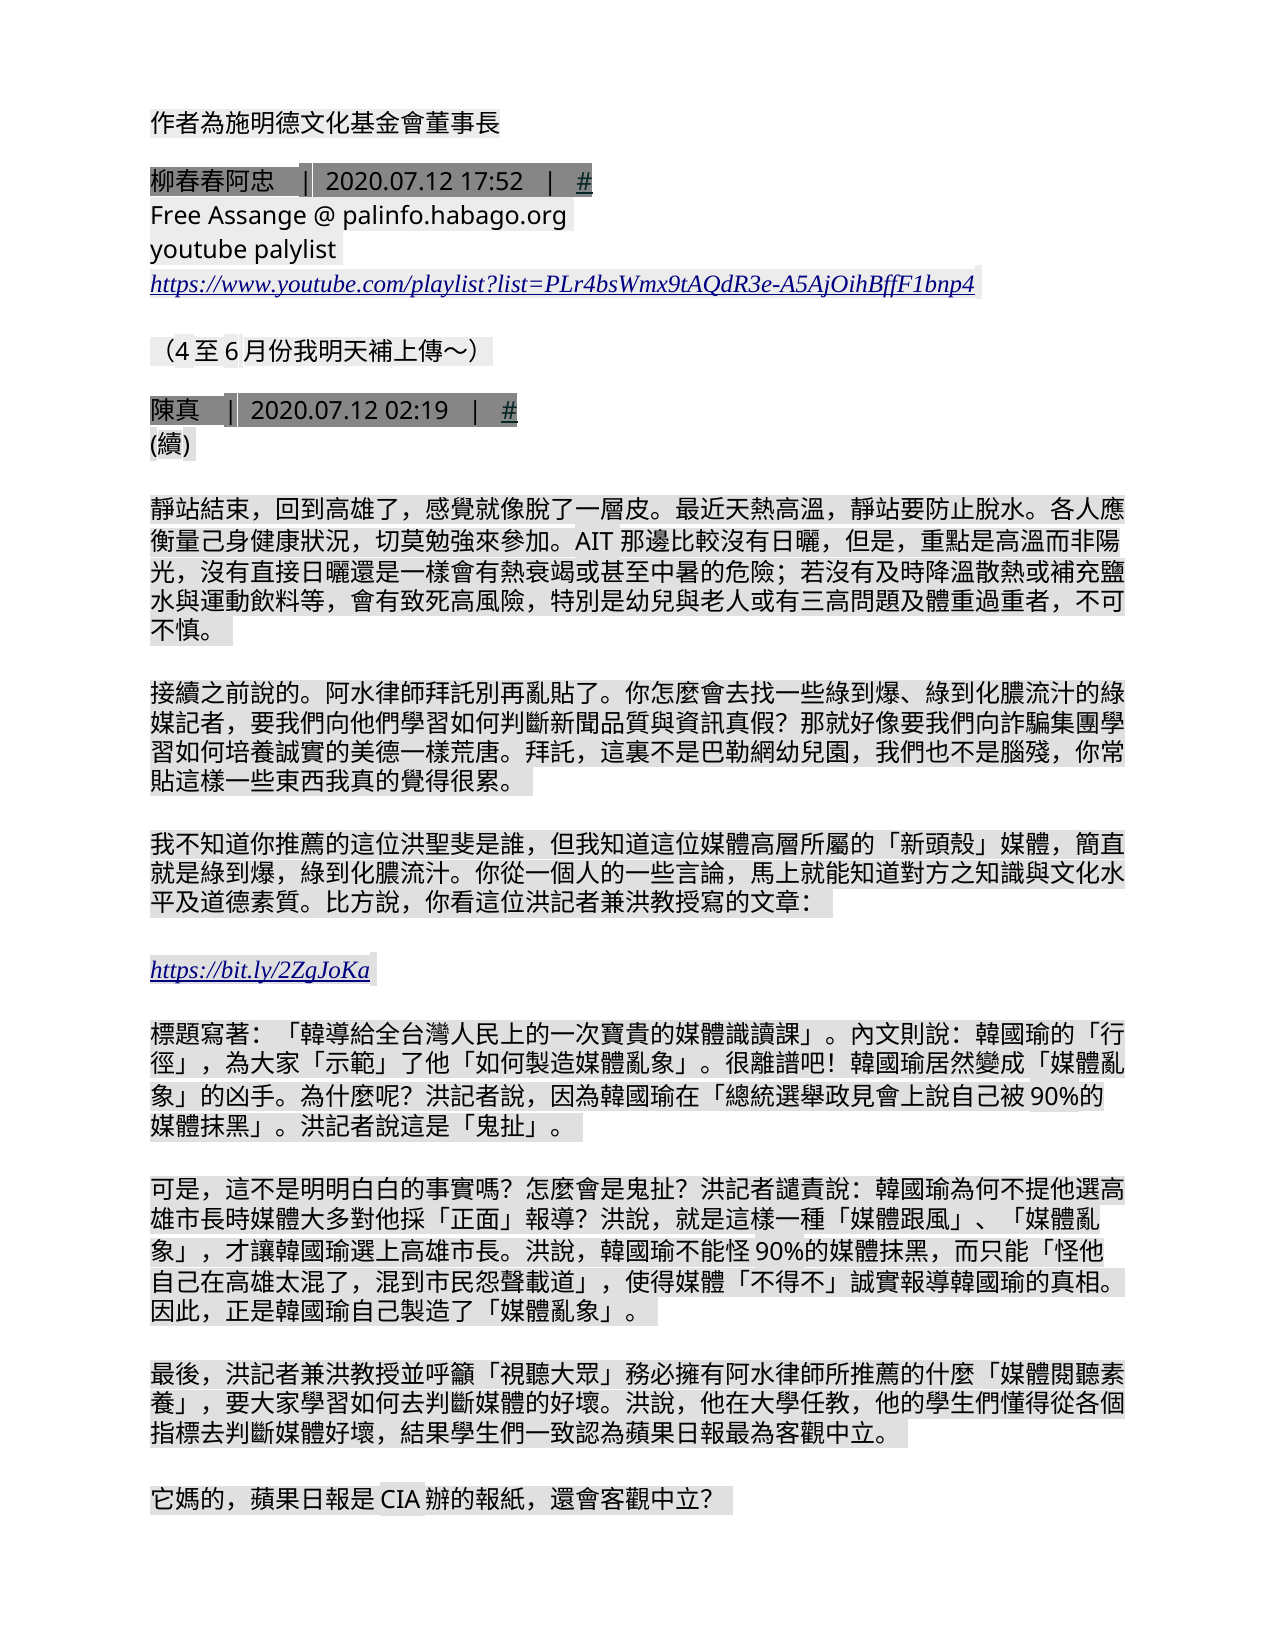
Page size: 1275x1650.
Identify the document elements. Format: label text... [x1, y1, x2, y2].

text 陳真 | 2020.07.12 02:19 | # [150, 393, 1125, 427]
text 柳春春阿忠 | 2020.07.12 17:52 | # [150, 163, 1125, 197]
text (續) 靜站結束，回到高雄了，感覺就像脫了一層皮。最近天熱高溫，靜站要防止脫水。各人應衡量己身健康狀況，切莫勉強來參加。AIT 那邊比較沒有日曬，但是，重點是高溫而非陽光，沒有直接日曬還是一樣會有熱衰竭或甚至中暑的危險；若沒有及時降溫散熱或補充鹽水與運動飲料等，會有致死高風險，特別是幼兒與老人或有三高問題及體重過重者，不可不慎。 接續之前說的。阿水律師拜託別再亂貼了。你怎麼會去找一些綠到爆、綠到化膿流汁的綠媒記者，要我們向他們學習如何判斷新聞品質與資訊真假？那就好像要我們向詐騙集團學習如何培養誠實的美德一樣荒唐。拜託，這裏不是巴勒網幼兒園，我們也不是腦殘，你常貼這樣一些東西我真的覺得很累。 我不知道你推薦的這位洪聖斐是誰，但我知道這位媒體高層所屬的「新頭殼」媒體，簡直就是綠到爆，綠到化膿流汁。你從一個人的一些言論，馬上就能知道對方之知識與文化水平及道德素質。比方說，你看這位洪記者兼洪教授寫的文章： https://bit.ly/2ZgJoKa 標題寫著：「韓導給全台灣人民上的一次寶貴的媒體識讀課」。內文則說：韓國瑜的「行徑」，為大家「示範」了他「如何製造媒體亂象」。很離譜吧！韓國瑜居然變成「媒體亂象」的凶手。為什麼呢？洪記者說，因為韓國瑜在「總統選舉政見會上說自己被90%的媒體抹黑」。洪記者說這是「鬼扯」。 可是，這不是明明白白的事實嗎？怎麼會是鬼扯？洪記者譴責說：韓國瑜為何不提他選高雄市長時媒體大多對他採「正面」報導？洪說，就是這樣一種「媒體跟風」、「媒體亂象」，才讓韓國瑜選上高雄市長。洪說，韓國瑜不能怪90%的媒體抹黑，而只能「怪他自己在高雄太混了，混到市民怨聲載道」，使得媒體「不得不」誠實報導韓國瑜的真相。因此，正是韓國瑜自己製造了「媒體亂象」。 最後，洪記者兼洪教授並呼籲「視聽大眾」務必擁有阿水律師所推薦的什麼「媒體閱聽素養」，要大家學習如何去判斷媒體的好壞。洪說，他在大學任教，他的學生們懂得從各個指標去判斷媒體好壞，結果學生們一致認為蘋果日報最為客觀中立。 它媽的，蘋果日報是CIA辦的報紙，還會客觀中立？ 洪記者兼洪教授還教訓韓國瑜說：「享有鎂光燈的人，豈可只想著被吹捧，不容檢視？」 洪記者兼洪教授的結論是：「韓國瑜給大家上了寶貴的一課，提供了重要的負面教材！想要擺脫媒體亂象，請大家千萬要記住這個教訓，不要再讓有權有勢的人結合有錢可以壓死人的，威脅利誘媒體去做惡了！ 你看，這種記者，這種教授，很荒唐很不可思議吧！這種鳥話居然也講得出來！真是很可恥！每天鋪天蓋地抹黑造謠無所不用其極的齷齪綠媒沒有錯，反而是每天被造謠抹黑栽贓醜化整整一兩年的韓國瑜，反倒成為製造媒體亂象的負面教材。他媽的講這種話還有人性嗎？ 洪罵完韓國瑜製造媒體亂象之後，接著罵馬英九和柯文哲說，在他們的主政下，「記者不但被警察打，甚至還被警察拘禁」，並同時譴責香港警察不但「毆打手無寸鐵的民眾，而且同樣也不放過媒體」。 洪記者兼洪教授網上文章一大堆，荒腔走板，睜眼說瞎話。我覺得，一個學生，除非極重度腦殘，否則遇到這種老師應該會吐血吧？ 我再舉一篇為例，洪寫於今年四月二十二日： https://bit.ly/2Cv1LlB 標題是：「打大學生的到大學演講，台灣平行時空的荒謬見證」。內文誣指統促黨主席張安樂之統促黨「毆打大學生」，洪說，這樣一個人憑什麼被邀請到大學演講？ 洪說：「此一邀請活動已違背知識人的學術份際，濫用了社會授予大學的講學自由」，「這整件事情見證了台灣平行時空的荒謬：打大學生的人利用講學自由到大學對大學生演講，反對言論自由的假藉言論自由散播假訊息，反民主選舉的 (馬英九) 利用民主選舉當了8年總統。」 洪先生的結論是：「台灣是個平行空間。我們需要的轉型正義，不是只追究過去獨裁者及其黨羽的種種暴行，而是要徹底翻轉獨裁時代留下來的反民主、反自由政治文化。正如戰後德國與日本的重建，是從『去納粹』與『去軍國主義』著手，台灣也需要徹底的去除獨裁專制時代遺留下來的文化。」 一個人，居然可以胡扯瞎掰到這種地步，我真是很無言。他是以為台灣人全是腦殘嗎？ 罵完統促黨和國民黨「反民主」、「反自由」、「反選舉」的「獨裁暴行」之後，洪記者兼洪教授高聲歌頌起香港覺青的偉大革命行動來了，說這是「基督教倫理學」對於中共暴政的一種偉大的「武力反抗」。他說：「香港人面對『持續性的威脅與殺害無辜人命』的暴力政權，若還要譴責人民武裝抗暴，那是假中立且不符合聖經的教導。」 https://bit.ly/2AO9hYo 在另一篇文章裏，洪教授這回是譴責洪秀柱，並進一步比較國民黨與納粹的「多麼相似」。標題是：「中國國民黨黨國體制與納粹治國異曲同工」。 https://bit.ly/2ZYLH3P 起因是洪秀柱當初代表國民黨選總統時，曾經發文感嘆台灣民粹主義肆虐，如同納粹治國。洪教授罵說：「洪秀柱讀書有限，意識形態也遮蔽了她的理性邏輯思維。既然自己的能力有限，還是少寫東西來洩自己的底。少搬石頭砸自己的腳比較好。」 洪教授說，國民黨才是「納粹治國」。為什麼呢？洪教授說，納粹的特徵就是，他「要的不只是政權，而且是『完全掌權』，掌握『全部政權』；甚至不以取得『全部政權』為滿足，還要進一步將整個社會收編進來。...將農業界、工業界、知識界與輿論界牢牢掌控。」 這些特徵聽起來，根本就是在描述民進黨不是嗎？這個人渣黨最近居然還沒收了農田水利會數千億的資產，至於各種貪贓枉法與分贓酬庸，更不在話下，大概可以寫成一本三萬頁的巨著，就像一群政治吸血寄生蟲，不吸乾整個島嶼不會罷休，貪婪無度、無法無天到極點。 但你幾時看過那些滿口理想的什麼親綠學者或綠油油人士對此有過一句批評？他媽的，我們還得跟這樣一些人學習如何分辨善惡是非與判斷媒體資訊之真假？我實在覺得很煩。再有這類無恥鳥話，我會刪除，它媽的真是荒唐透了頂。 [150, 427, 1125, 1550]
text Free Assange @ palinfo.habago.org youtube palylist https://www.youtube.com/playlist?list=PLr4bsWmx9tAQdR3e-A5AjOihBffF1bnp4 （4至6月份我明天補上傳～） [150, 197, 1125, 368]
